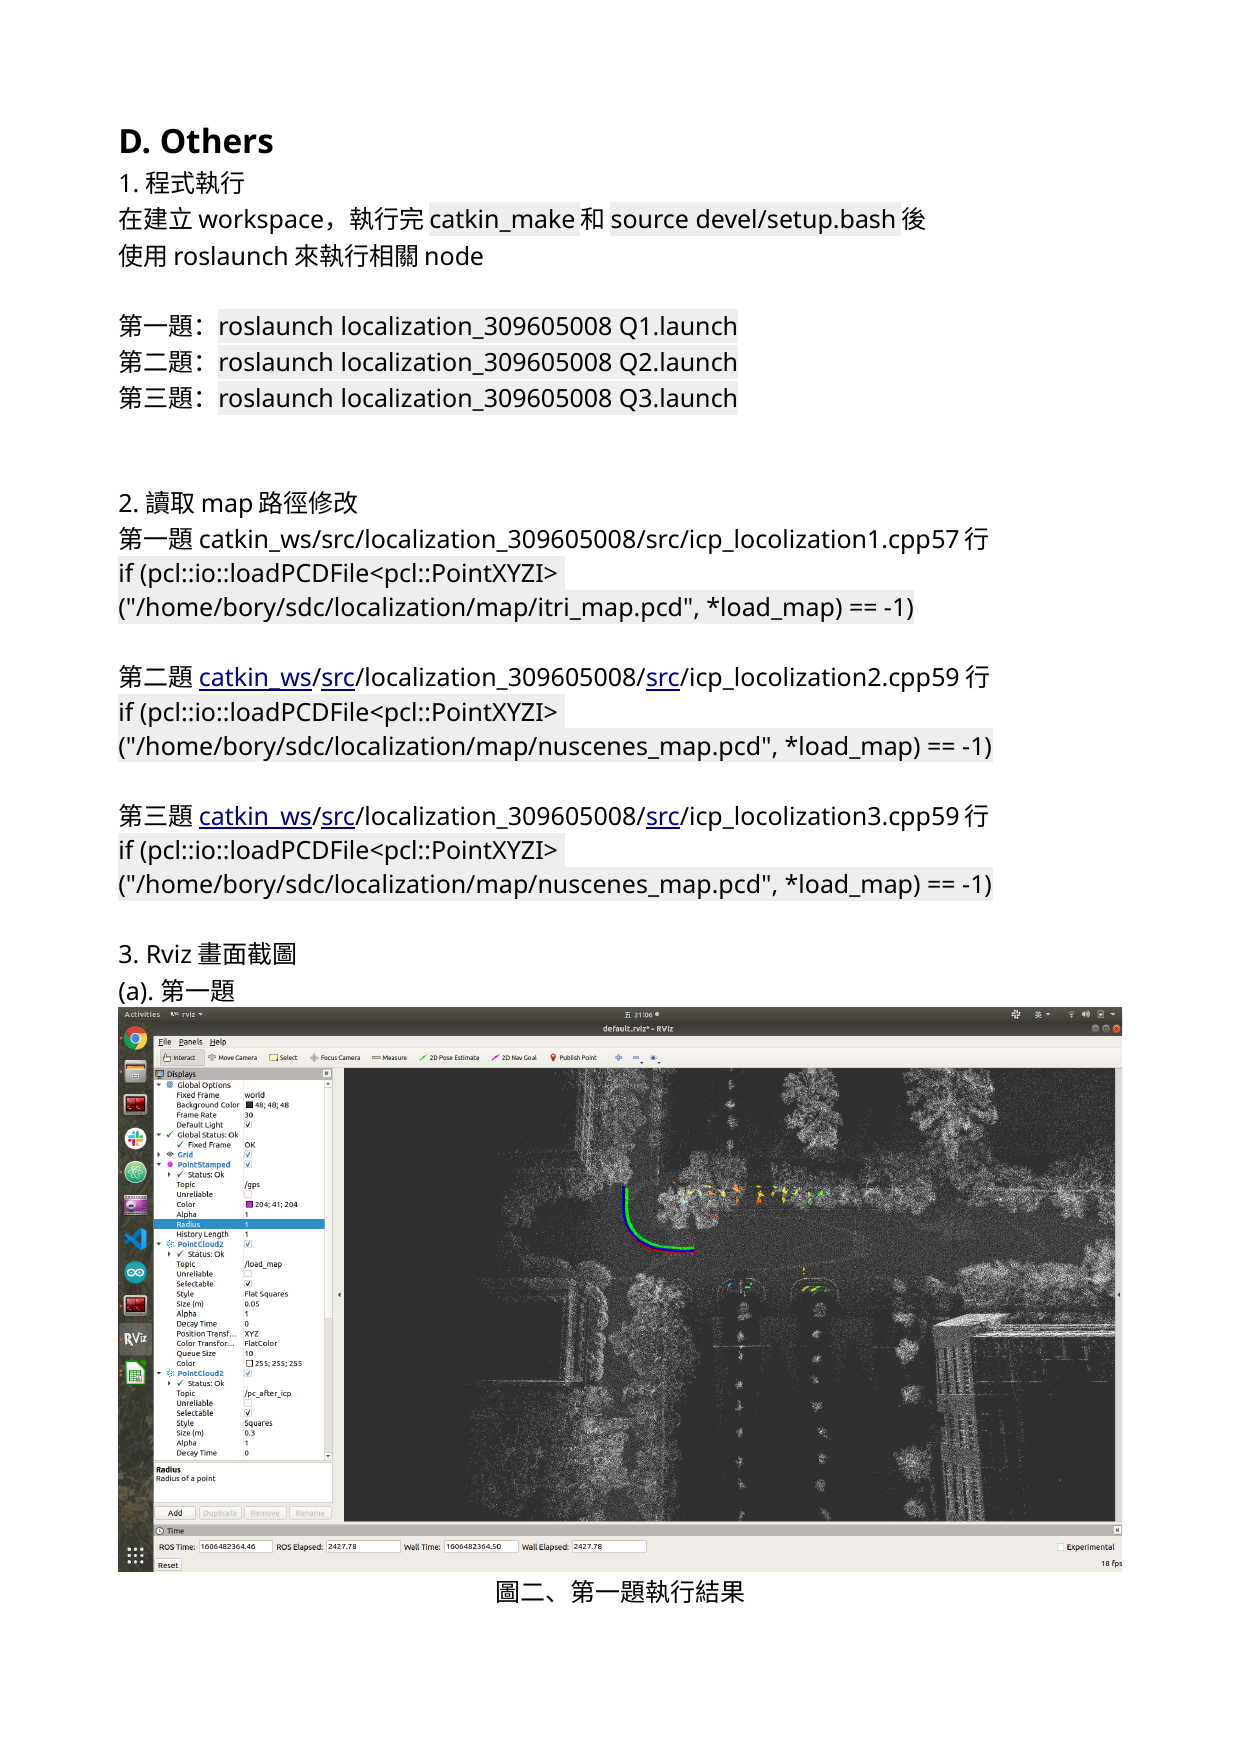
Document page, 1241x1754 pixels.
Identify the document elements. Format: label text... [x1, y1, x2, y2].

text 第一題 catkin_ws/src/localization_309605008/src/icp_locolization1.cpp57行 [118, 519, 1122, 556]
text 3. Rviz畫面截圖 [118, 935, 1122, 971]
text 第二題 catkin_ws/src/localization_309605008/src/icp_locolization2.cpp59行 [118, 658, 1122, 694]
text 第三題 catkin_ws/src/localization_309605008/src/icp_locolization3.cpp59行 [118, 796, 1122, 833]
text 第二題：roslaunch localization_309605008 Q2.launch [118, 343, 1122, 379]
text 使用roslaunch來執行相關node [118, 236, 1122, 272]
text if (pcl::io::loadPCDFile<pcl::PointXYZI> ("/home/bory/sdc/localization/map/nuscenes_map.pcd", *load_map) == -1) [118, 694, 1122, 762]
text 在建立workspace，執行完catkin_make和source devel/setup.bash後 [118, 200, 1122, 236]
text 第一題：roslaunch localization_309605008 Q1.launch [118, 306, 1122, 343]
text 第三題：roslaunch localization_309605008 Q3.launch [118, 379, 1122, 415]
picture [118, 1007, 1123, 1572]
text 圖二、第一題執行結果 [118, 1572, 1122, 1608]
text D. Others [118, 118, 1122, 163]
text if (pcl::io::loadPCDFile<pcl::PointXYZI> ("/home/bory/sdc/localization/map/itri_map.pcd", *load_map) == -1) [118, 556, 1122, 624]
text 1. 程式執行 [118, 163, 1122, 200]
text if (pcl::io::loadPCDFile<pcl::PointXYZI> ("/home/bory/sdc/localization/map/nuscenes_map.pcd", *load_map) == -1) [118, 833, 1122, 901]
text 2. 讀取map路徑修改 [118, 483, 1122, 519]
text (a). 第一題 [118, 971, 1122, 1007]
